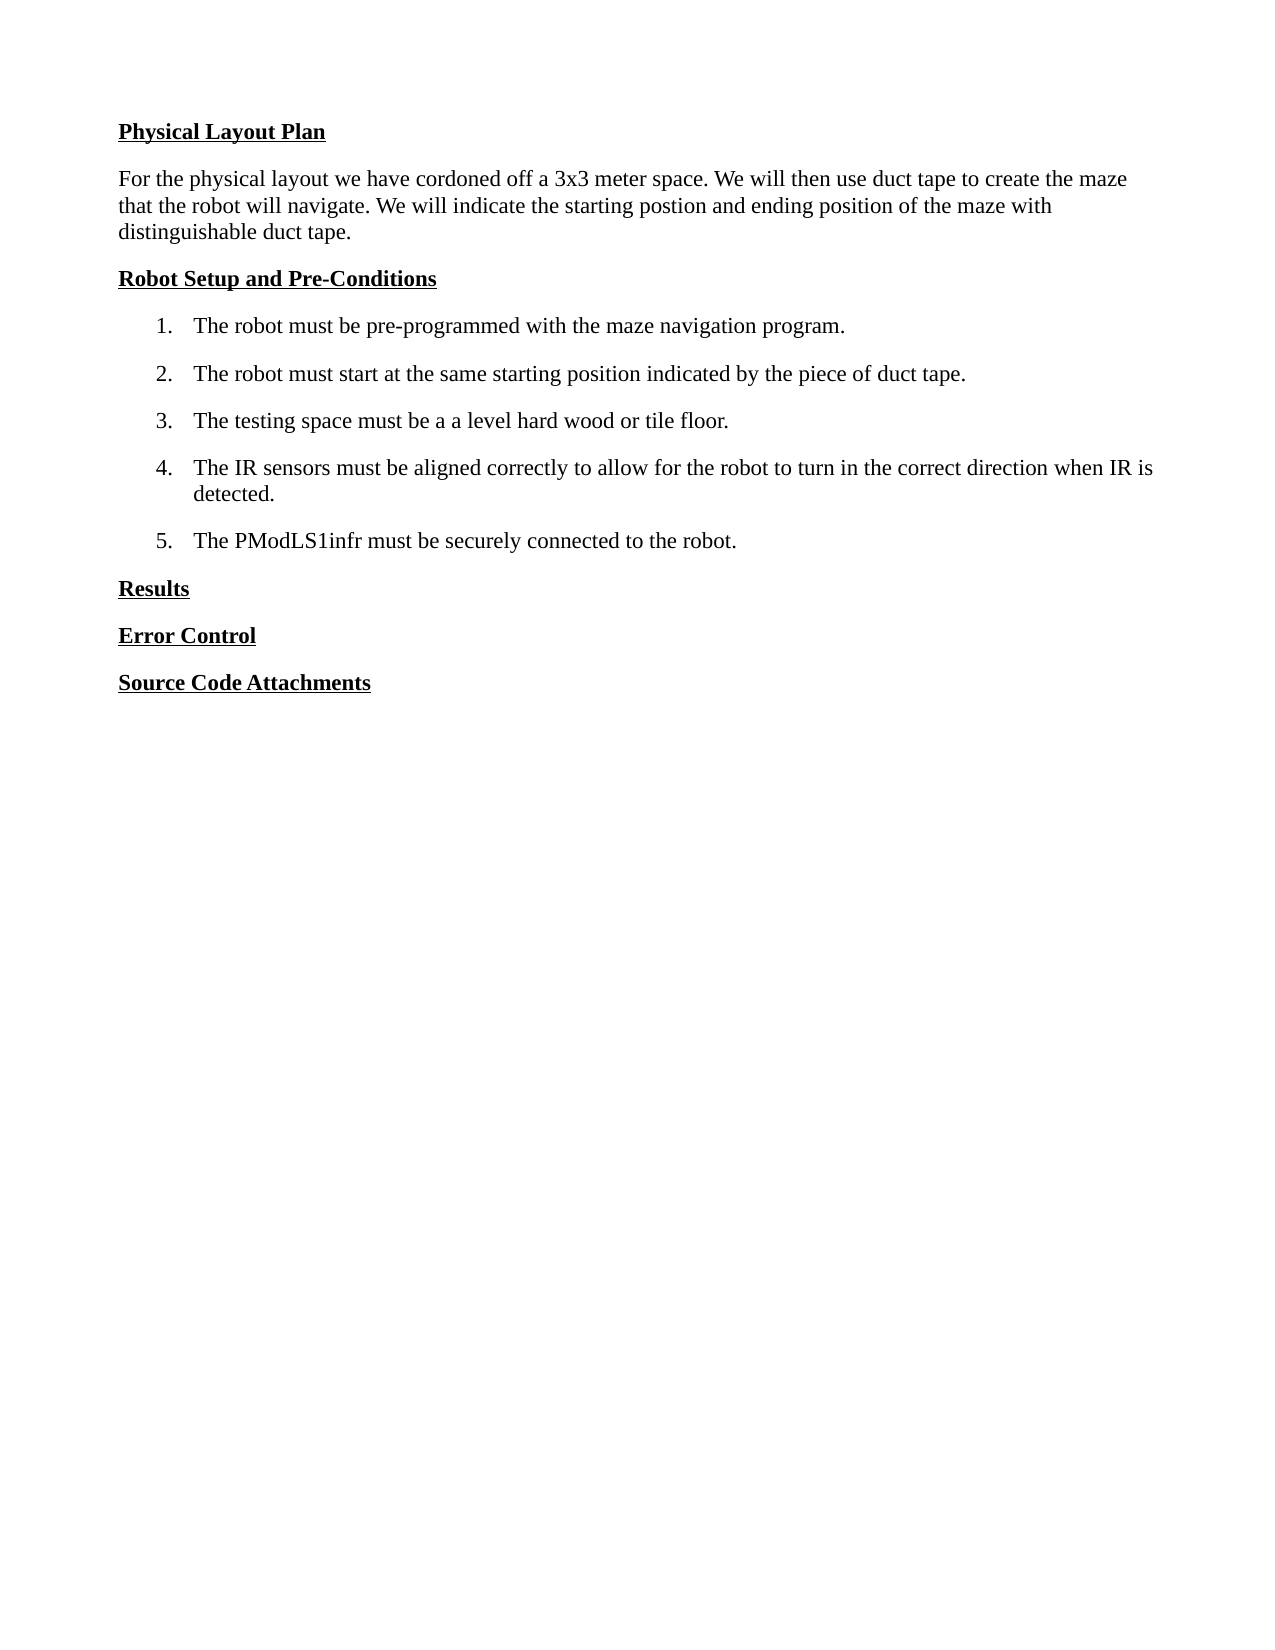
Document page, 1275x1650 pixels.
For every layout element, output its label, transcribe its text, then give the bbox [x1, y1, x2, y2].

text For the physical layout we have cordoned off a 3x3 meter space. We will then use duct tape to create the maze that the robot will navigate. We will indicate the starting postion and ending position of the maze with distinguishable duct tape. [118, 165, 1157, 244]
list The robot must be pre-programmed with the maze navigation program. [156, 312, 1157, 339]
list The IR sensors must be aligned correctly to allow for the robot to turn in the correct direction when IR is detected. [156, 454, 1157, 507]
text Results [118, 575, 1157, 601]
list The robot must start at the same starting position indicated by the piece of duct tape. [156, 359, 1157, 386]
text Error Control [118, 622, 1157, 648]
list The PModLS1infr must be securely connected to the robot. [156, 527, 1157, 554]
text Robot Setup and Pre-Conditions [118, 265, 1157, 292]
text Source Code Attachments [118, 669, 1157, 695]
text Physical Layout Plan [118, 118, 1157, 144]
list The testing space must be a a level hard wood or tile floor. [156, 407, 1157, 433]
